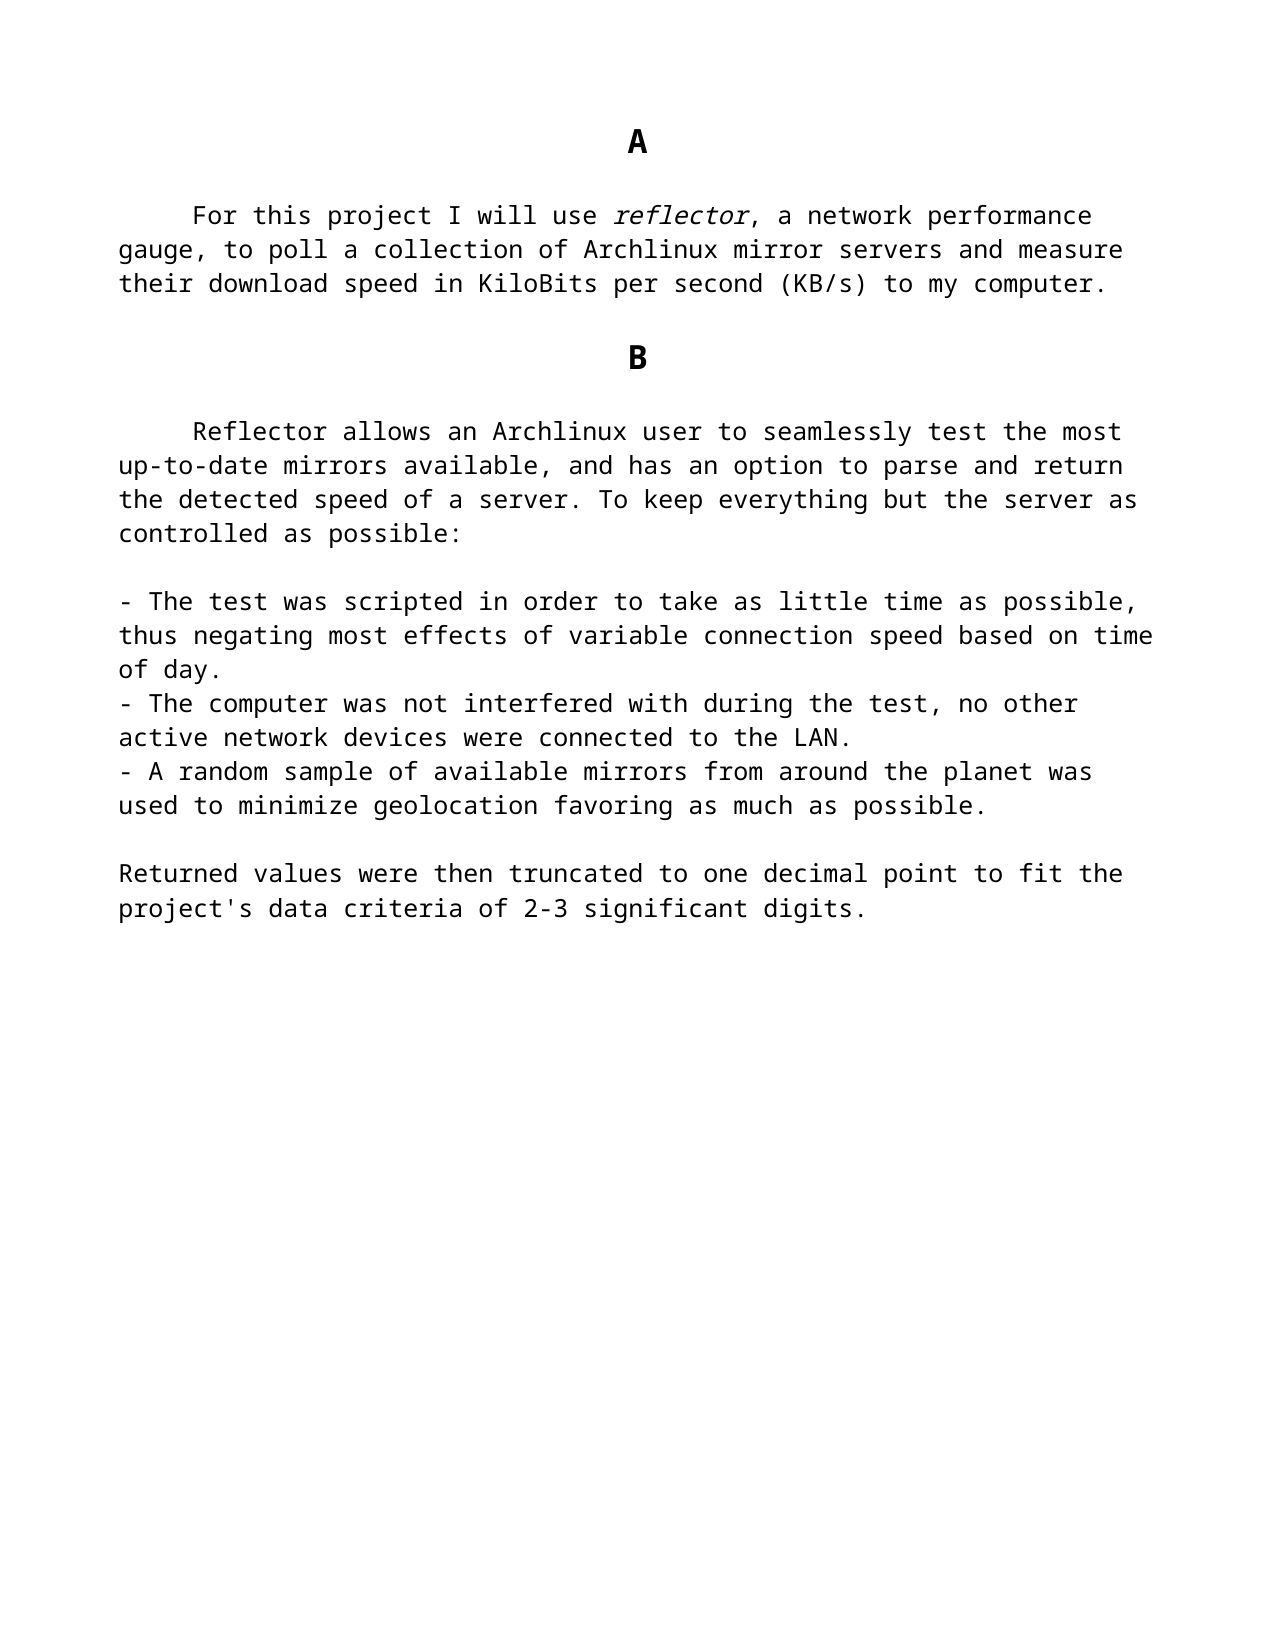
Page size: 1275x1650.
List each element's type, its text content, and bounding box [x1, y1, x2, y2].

text B [118, 334, 1157, 379]
text A [118, 118, 1157, 163]
text Returned values were then truncated to one decimal point to fit the project's data criteria of 2-3 significant digits. [118, 856, 1157, 924]
text - A random sample of available mirrors from around the planet was used to minimize geolocation favoring as much as possible. [118, 754, 1157, 822]
text Reflector allows an Archlinux user to seamlessly test the most up-to-date mirrors available, and has an option to parse and return the detected speed of a server. To keep everything but the server as controlled as possible: [118, 413, 1157, 549]
text - The test was scripted in order to take as little time as possible, thus negating most effects of variable connection speed based on time of day. [118, 584, 1157, 686]
text - The computer was not interfered with during the test, no other active network devices were connected to the LAN. [118, 686, 1157, 754]
text For this project I will use reflector, a network performance gauge, to poll a collection of Archlinux mirror servers and measure their download speed in KiloBits per second (KB/s) to my computer. [118, 198, 1157, 300]
